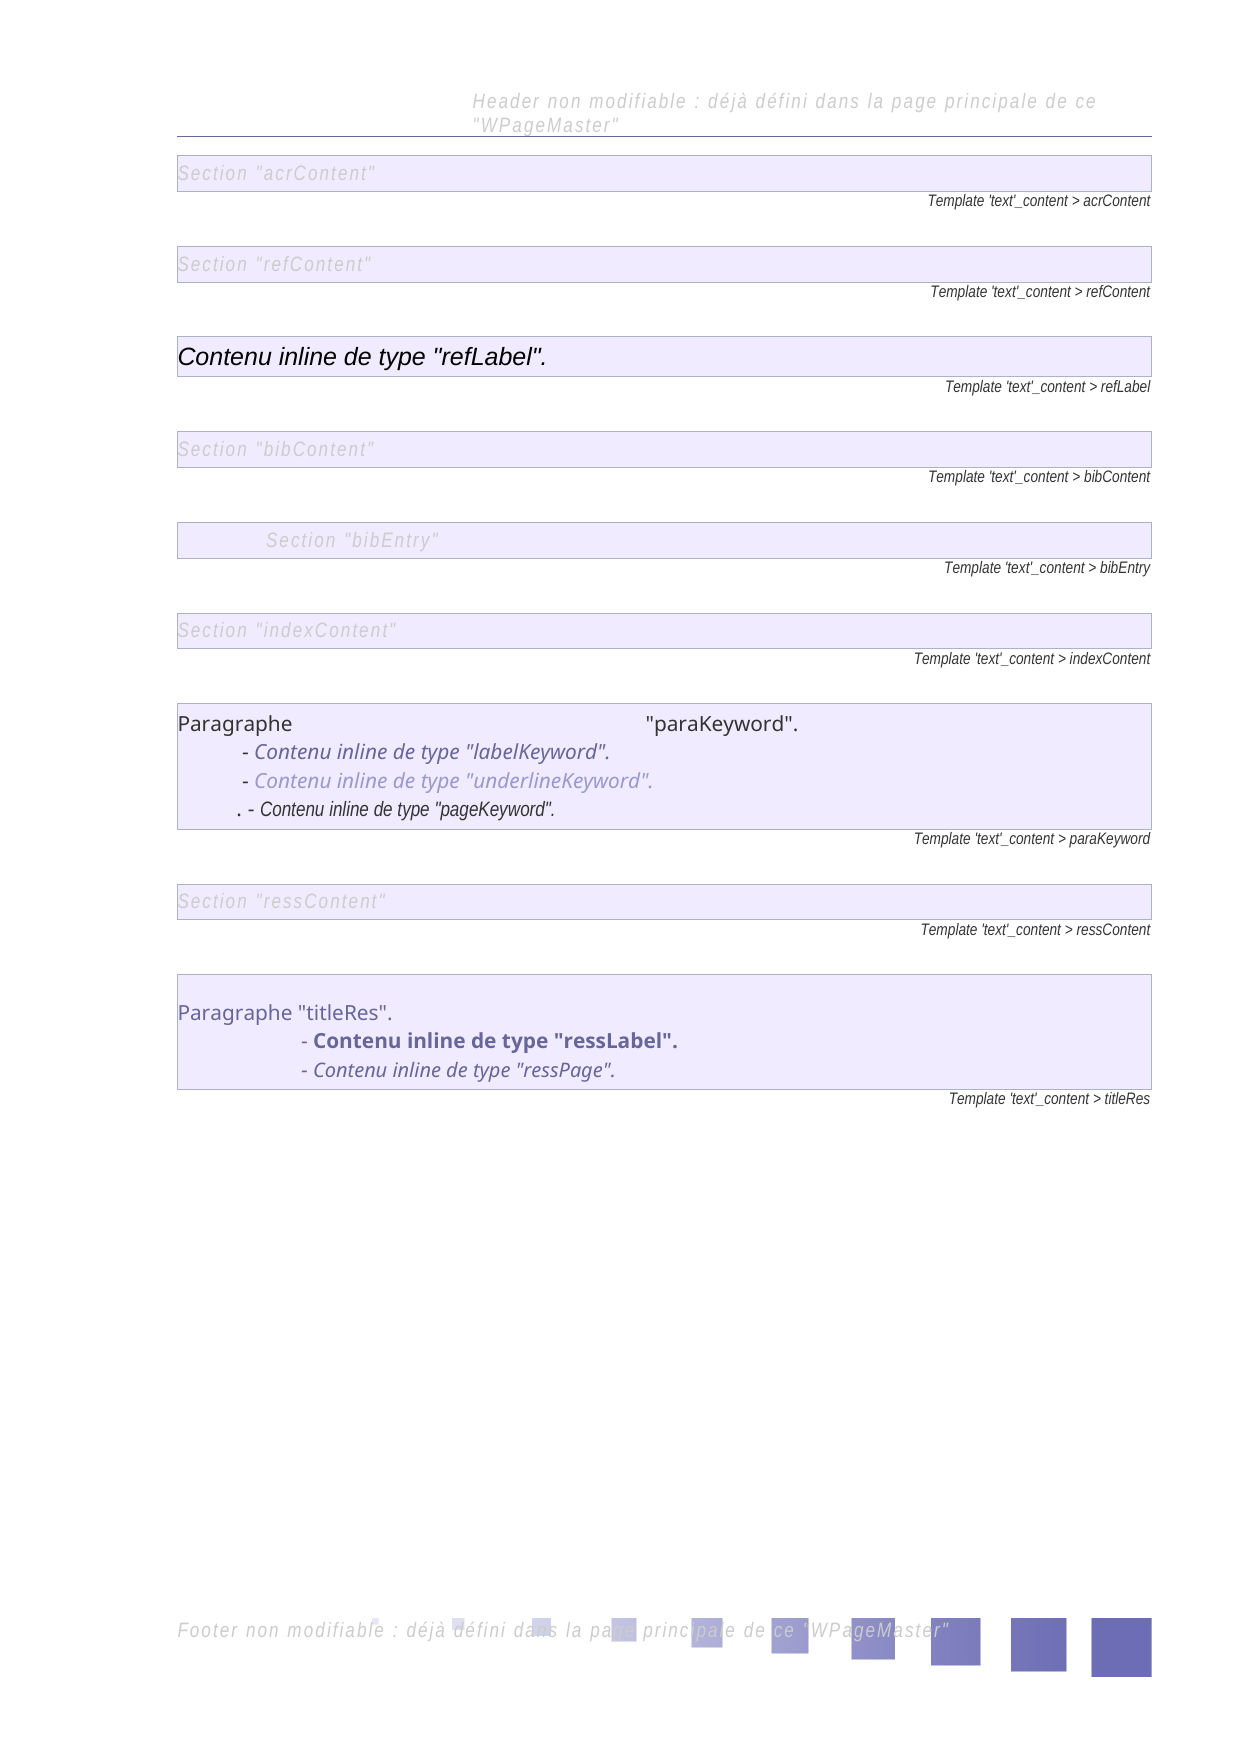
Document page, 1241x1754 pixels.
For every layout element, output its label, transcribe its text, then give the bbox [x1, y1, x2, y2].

picture [177, 1618, 1152, 1677]
table_header Section "acrContent" [178, 156, 1151, 191]
table_header Paragraphe "paraKeyword". - Contenu inline de type "labelKeyword". - Contenu inline de type "underlineKeyword". - Contenu inline de type "pageKeyword". [178, 704, 1151, 829]
title Template 'text'_content > indexContent [177, 649, 1152, 668]
table_header Section "ressContent" [178, 885, 1151, 919]
title Template 'text'_content > refContent [177, 283, 1152, 301]
title Template 'text'_content > acrContent [177, 192, 1152, 210]
table_header Section "bibEntry" [178, 523, 1151, 558]
table_header Section "indexContent" [178, 614, 1151, 648]
table_header Section "refContent" [178, 247, 1151, 282]
table_header Contenu inline de type "refLabel". [178, 337, 1151, 376]
title Template 'text'_content > titleRes [177, 1090, 1152, 1108]
table_header Paragraphe "titleRes". - Contenu inline de type "ressLabel". - Contenu inline de type "ressPage". [178, 975, 1151, 1089]
title Template 'text'_content > bibContent [177, 468, 1152, 486]
title Template 'text'_content > refLabel [177, 377, 1152, 396]
title Template 'text'_content > ressContent [177, 920, 1152, 939]
title Template 'text'_content > bibEntry [177, 559, 1152, 577]
title Template 'text'_content > paraKeyword [177, 830, 1152, 848]
table_header Section "bibContent" [178, 432, 1151, 467]
